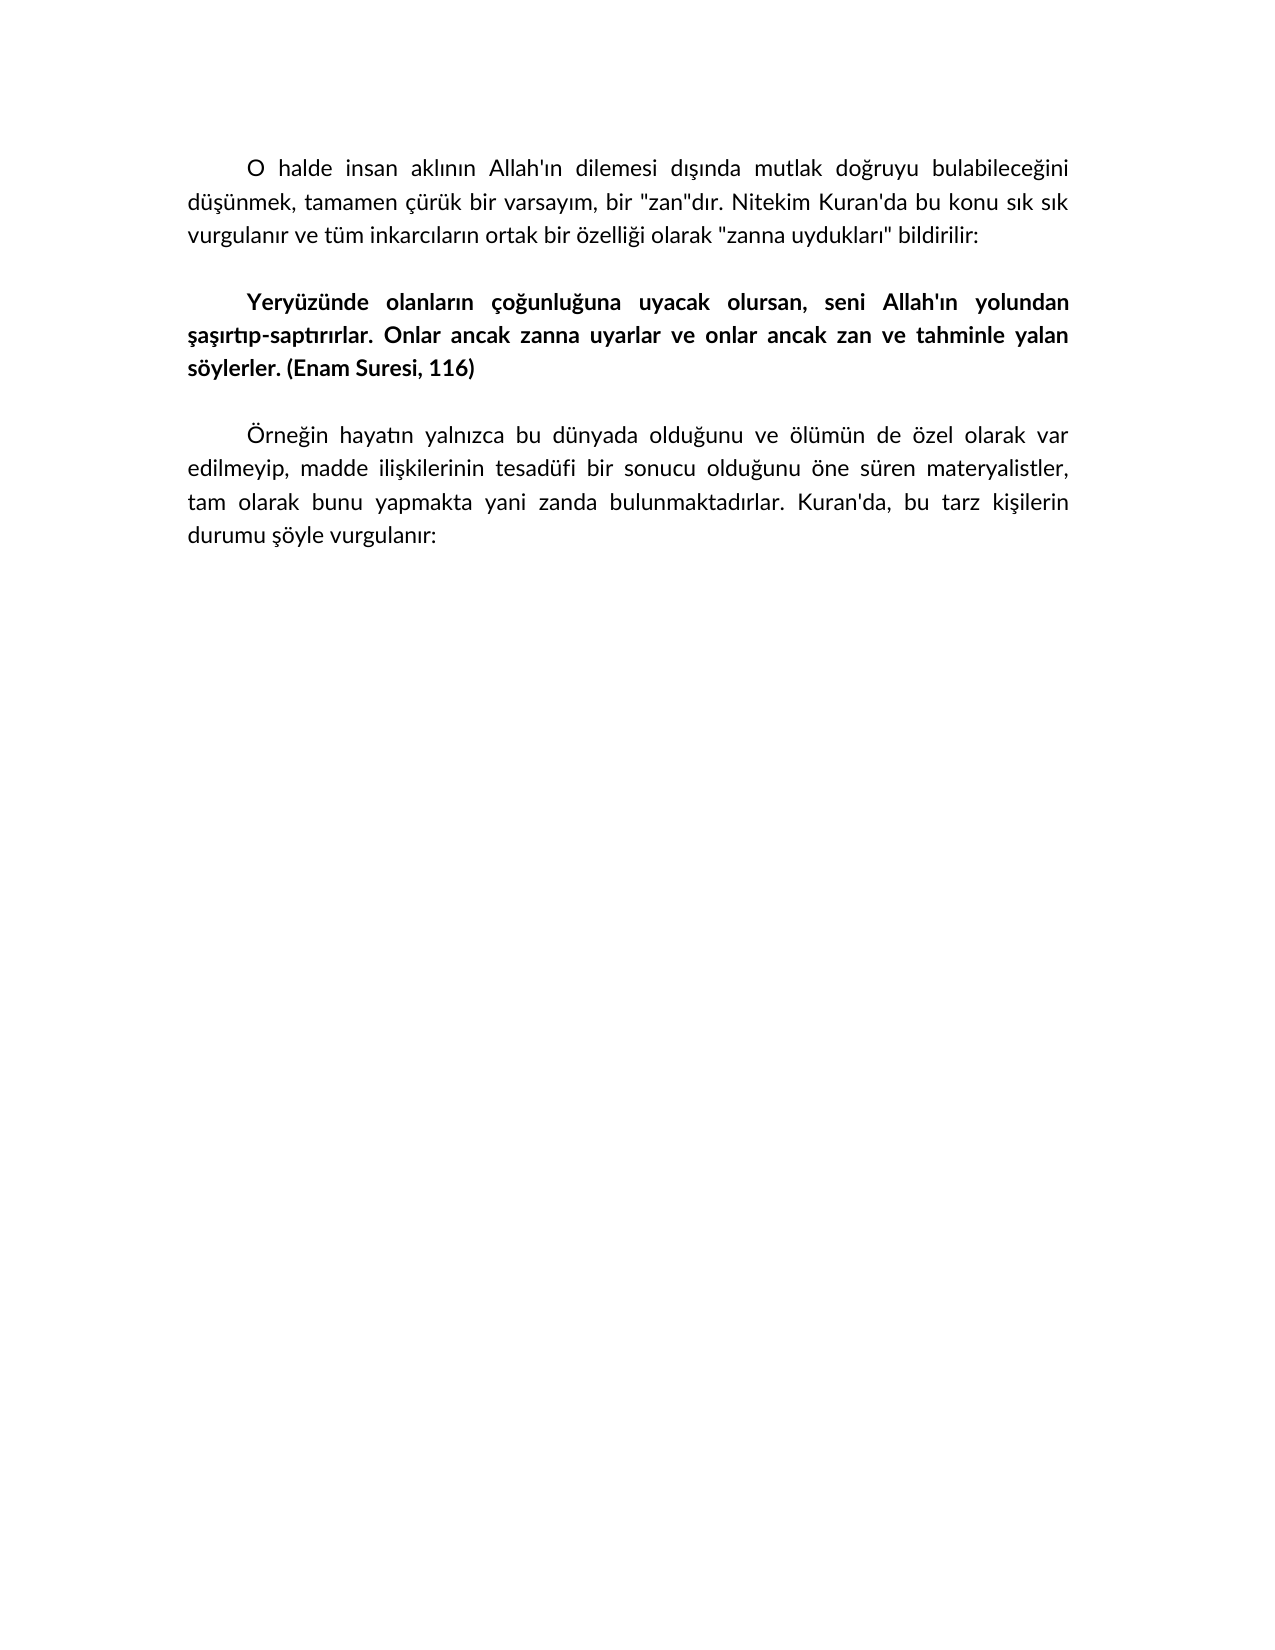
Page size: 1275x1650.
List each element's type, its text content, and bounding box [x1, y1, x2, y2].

text Yeryüzünde olanların çoğunluğuna uyacak olursan, seni Allah'ın yolundan şaşırtıp-saptırırlar. Onlar ancak zanna uyarlar ve onlar ancak zan ve tahminle yalan söylerler. (Enam Suresi, 116) [187, 283, 1070, 383]
text Örneğin hayatın yalnızca bu dünyada olduğunu ve ölümün de özel olarak var edilmeyip, madde ilişkilerinin tesadüfi bir sonucu olduğunu öne süren materyalistler, tam olarak bunu yapmakta yani zanda bulunmaktadırlar. Kuran'da, bu tarz kişilerin durumu şöyle vurgulanır: [187, 417, 1070, 550]
text O halde insan aklının Allah'ın dilemesi dışında mutlak doğruyu bulabileceğini düşünmek, tamamen çürük bir varsayım, bir "zan"dır. Nitekim Kuran'da bu konu sık sık vurgulanır ve tüm inkarcıların ortak bir özelliği olarak "zanna uydukları" bildirilir: [187, 150, 1070, 250]
